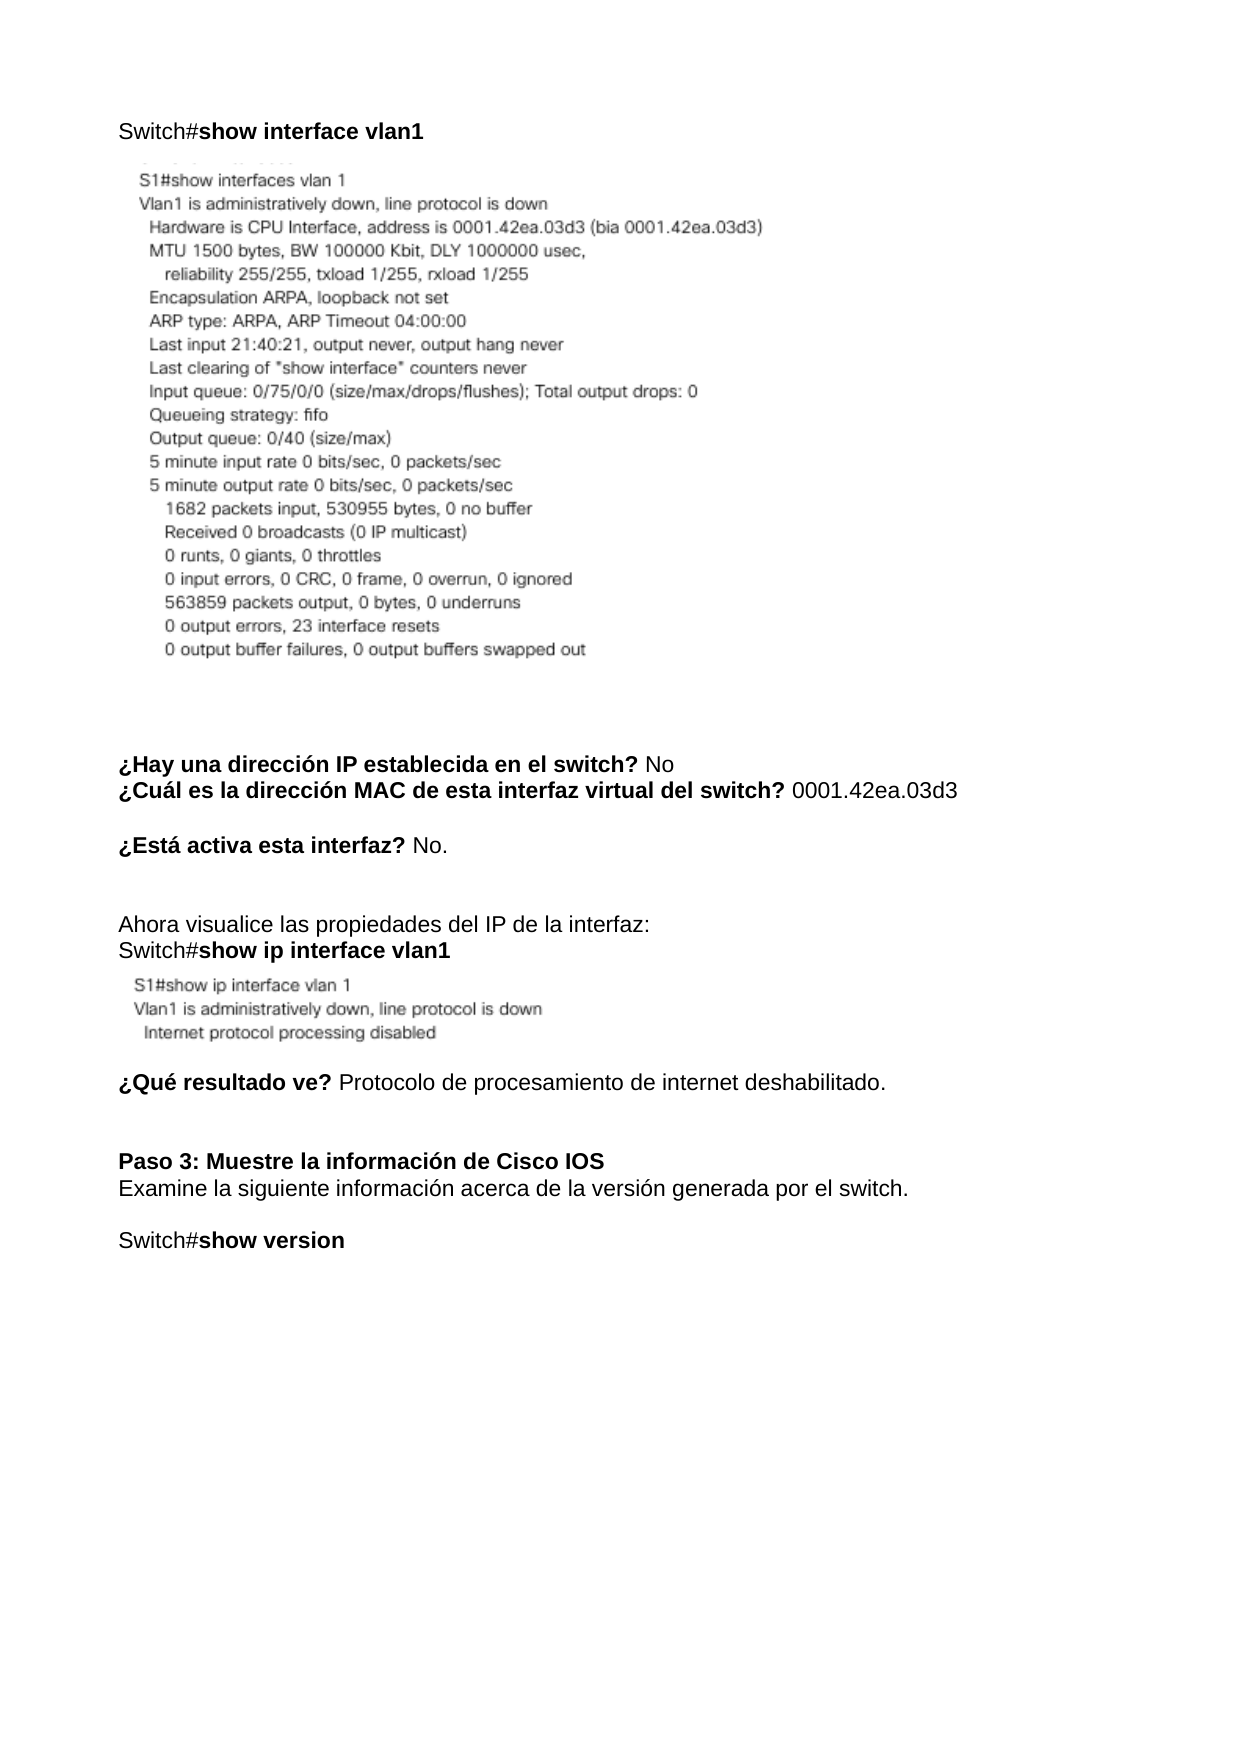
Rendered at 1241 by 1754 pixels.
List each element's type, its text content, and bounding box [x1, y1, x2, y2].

picture [138, 163, 820, 682]
text ¿Qué resultado ve? Protocolo de procesamiento de internet deshabilitado. [118, 1069, 1122, 1096]
text ¿Está activa esta interfaz? No. [118, 832, 1122, 858]
text Ahora visualice las propiedades del IP de la interfaz: [118, 911, 1122, 937]
text Switch#show version [118, 1227, 1122, 1254]
text ¿Hay una dirección IP establecida en el switch? No [118, 751, 1122, 777]
picture [133, 972, 745, 1055]
text Switch#show interface vlan1 [118, 118, 1122, 144]
text Examine la siguiente información acerca de la versión generada por el switch. [118, 1175, 1122, 1201]
text Paso 3: Muestre la información de Cisco IOS [118, 1148, 1122, 1175]
text ¿Cuál es la dirección MAC de esta interfaz virtual del switch? 0001.42ea.03d3 [118, 777, 1122, 803]
text Switch#show ip interface vlan1 [118, 937, 1122, 964]
